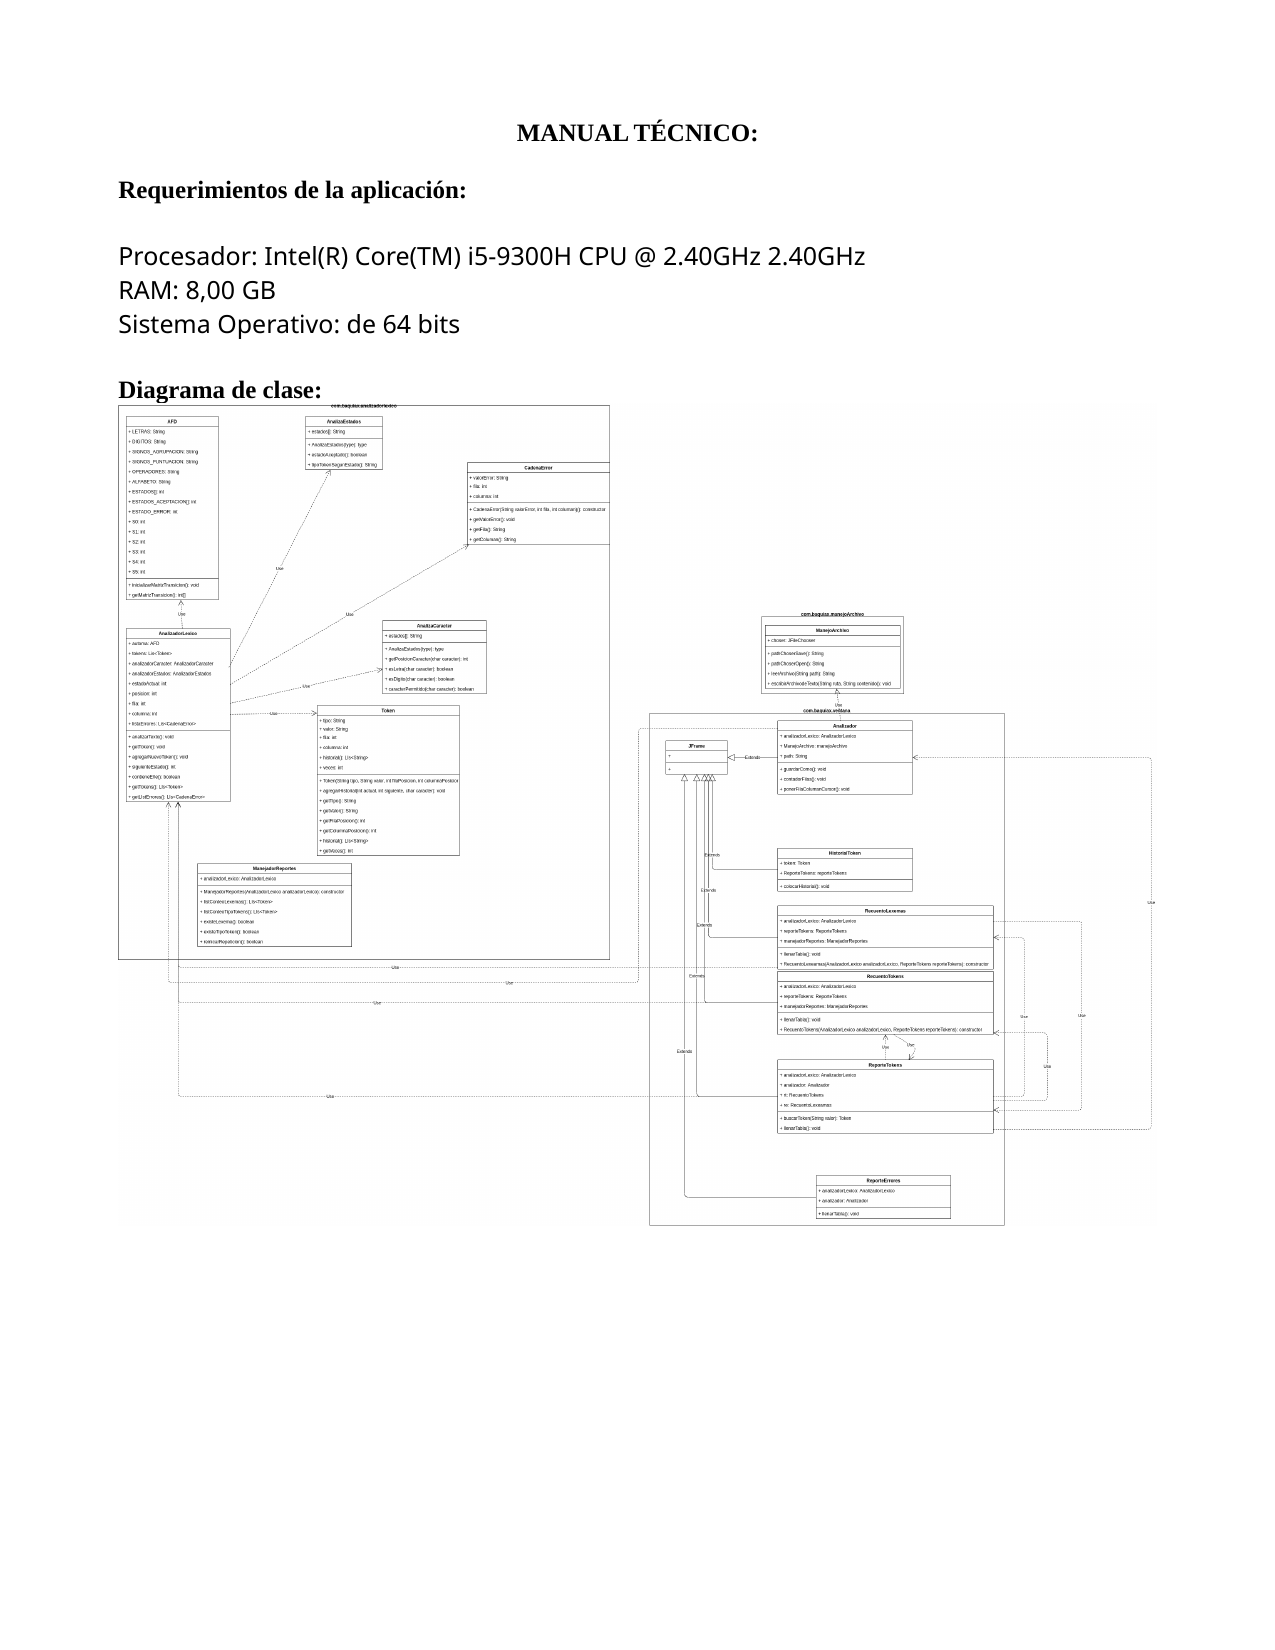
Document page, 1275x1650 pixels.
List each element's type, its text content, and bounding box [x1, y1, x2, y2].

text Sistema Operativo: de 64 bits [118, 307, 1157, 341]
text MANUAL TÉCNICO: [118, 118, 1157, 147]
text Requerimientos de la aplicación: [118, 176, 1157, 204]
text Diagrama de clase: [118, 375, 1157, 403]
picture [118, 403, 1157, 1226]
text RAM: 8,00 GB [118, 272, 1157, 307]
text Procesador: Intel(R) Core(TM) i5-9300H CPU @ 2.40GHz 2.40GHz [118, 238, 1157, 272]
